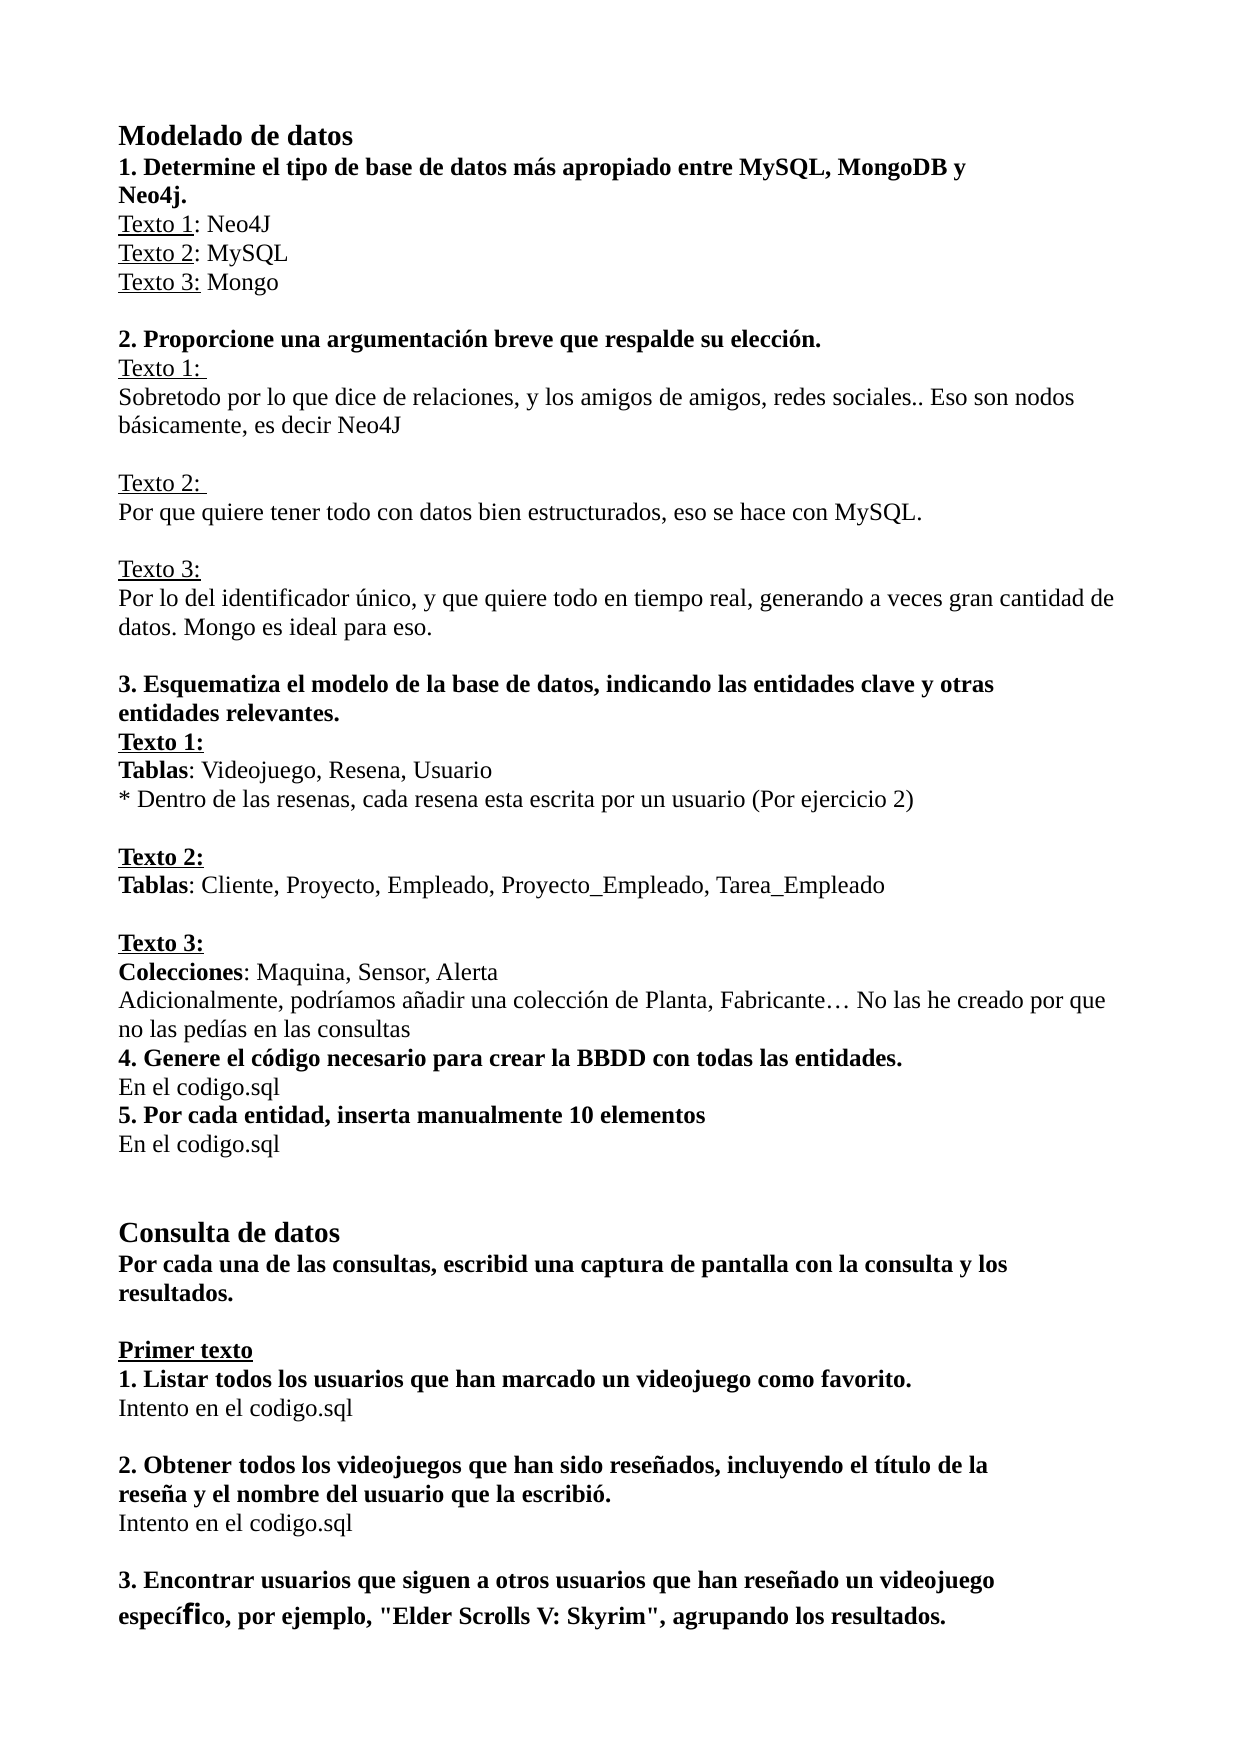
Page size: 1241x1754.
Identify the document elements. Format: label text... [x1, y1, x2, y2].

text Intento en el codigo.sql [118, 1393, 1122, 1421]
text 1. Determine el tipo de base de datos más apropiado entre MySQL, MongoDB y Neo4j. [118, 152, 1122, 209]
text En el codigo.sql [118, 1072, 1122, 1100]
text Colecciones: Maquina, Sensor, Alerta [118, 957, 1122, 985]
text Texto 2: [118, 468, 1122, 497]
text Sobretodo por lo que dice de relaciones, y los amigos de amigos, redes sociales.. Eso son nodos básicamente, es decir Neo4J [118, 382, 1122, 439]
text Texto 1: Neo4J [118, 209, 1122, 238]
text Modelado de datos [118, 118, 1122, 152]
text Tablas: Videojuego, Resena, Usuario [118, 755, 1122, 784]
text 3. Esquematiza el modelo de la base de datos, indicando las entidades clave y otras entidades relevantes. [118, 669, 1122, 727]
text Tablas: Cliente, Proyecto, Empleado, Proyecto_Empleado, Tarea_Empleado [118, 870, 1122, 899]
text Texto 3: [118, 554, 1122, 583]
text * Dentro de las resenas, cada resena esta escrita por un usuario (Por ejercicio 2) [118, 784, 1122, 813]
text Texto 2: MySQL [118, 238, 1122, 267]
text 5. Por cada entidad, inserta manualmente 10 elementos [118, 1100, 1122, 1129]
text Primer texto 1. Listar todos los usuarios que han marcado un videojuego como favorito. [118, 1335, 1122, 1393]
text Por lo del identificador único, y que quiere todo en tiempo real, generando a veces gran cantidad de datos. Mongo es ideal para eso. [118, 583, 1122, 640]
text Intento en el codigo.sql [118, 1508, 1122, 1536]
text Por que quiere tener todo con datos bien estructurados, eso se hace con MySQL. [118, 497, 1122, 525]
text 4. Genere el código necesario para crear la BBDD con todas las entidades. [118, 1043, 1122, 1072]
text Adicionalmente, podríamos añadir una colección de Planta, Fabricante… No las he creado por que no las pedías en las consultas [118, 985, 1122, 1043]
text Texto 3: [118, 928, 1122, 957]
text Texto 3: Mongo [118, 267, 1122, 295]
text 3. Encontrar usuarios que siguen a otros usuarios que han reseñado un videojuego específico, por ejemplo, "Elder Scrolls V: Skyrim", agrupando los resultados. [118, 1565, 1122, 1632]
text Texto 1: [118, 353, 1122, 382]
text 2. Proporcione una argumentación breve que respalde su elección. [118, 324, 1122, 353]
text En el codigo.sql [118, 1129, 1122, 1158]
text Texto 2: [118, 842, 1122, 870]
text Texto 1: [118, 727, 1122, 755]
text Consulta de datos Por cada una de las consultas, escribid una captura de pantalla con la consulta y los resultados. [118, 1215, 1122, 1306]
text 2. Obtener todos los videojuegos que han sido reseñados, incluyendo el título de la reseña y el nombre del usuario que la escribió. [118, 1450, 1122, 1508]
